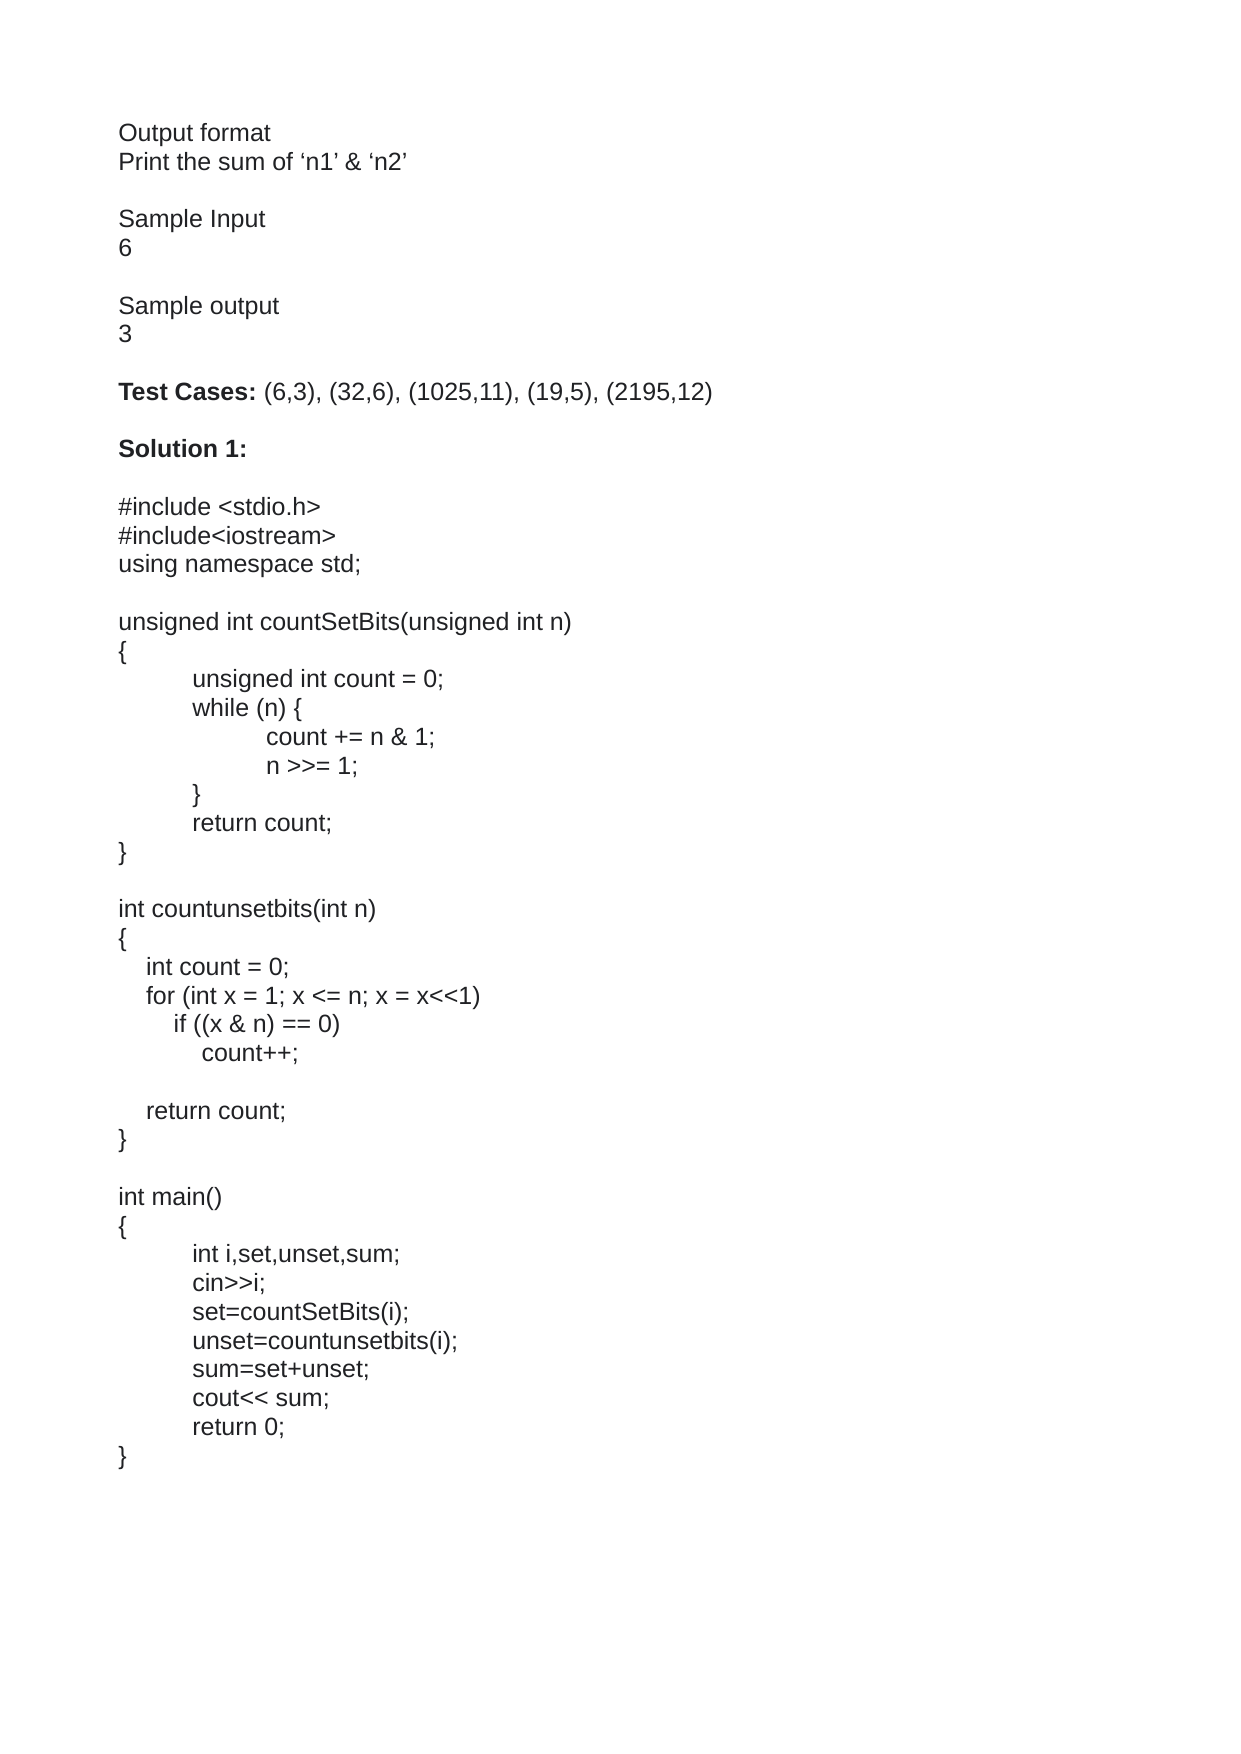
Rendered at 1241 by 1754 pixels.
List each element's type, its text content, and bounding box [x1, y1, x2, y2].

text return 0; [118, 1412, 1122, 1441]
text n >>= 1; [118, 751, 1122, 779]
text Test Cases: (6,3), (32,6), (1025,11), (19,5), (2195,12) [118, 377, 1122, 406]
text 6 [118, 233, 1122, 262]
text count += n & 1; [118, 722, 1122, 751]
text } [118, 1124, 1122, 1153]
text int countunsetbits(int n) [118, 894, 1122, 923]
text int count = 0; [118, 952, 1122, 981]
text Print the sum of ‘n1’ & ‘n2’ [118, 147, 1122, 176]
text set=countSetBits(i); [118, 1297, 1122, 1326]
text unset=countunsetbits(i); [118, 1326, 1122, 1354]
text for (int x = 1; x <= n; x = x<<1) [118, 981, 1122, 1009]
text } [118, 837, 1122, 866]
text return count; [118, 808, 1122, 837]
text Output format [118, 118, 1122, 147]
text Sample output [118, 291, 1122, 319]
text { [118, 923, 1122, 952]
text 3 [118, 319, 1122, 348]
text #include <stdio.h> [118, 492, 1122, 521]
text #include<iostream> [118, 521, 1122, 549]
text Sample Input [118, 204, 1122, 233]
text unsigned int count = 0; [118, 664, 1122, 693]
text while (n) { [118, 693, 1122, 722]
text } [118, 1441, 1122, 1469]
text using namespace std; [118, 549, 1122, 578]
text cin>>i; [118, 1268, 1122, 1297]
text { [118, 1211, 1122, 1239]
text } [118, 779, 1122, 808]
text cout<< sum; [118, 1383, 1122, 1412]
text unsigned int countSetBits(unsigned int n) [118, 607, 1122, 636]
text if ((x & n) == 0) [118, 1009, 1122, 1038]
text Solution 1: [118, 434, 1122, 463]
text sum=set+unset; [118, 1354, 1122, 1383]
text int main() [118, 1182, 1122, 1211]
text { [118, 636, 1122, 664]
text int i,set,unset,sum; [118, 1239, 1122, 1268]
text return count; [118, 1096, 1122, 1124]
text count++; [118, 1038, 1122, 1067]
